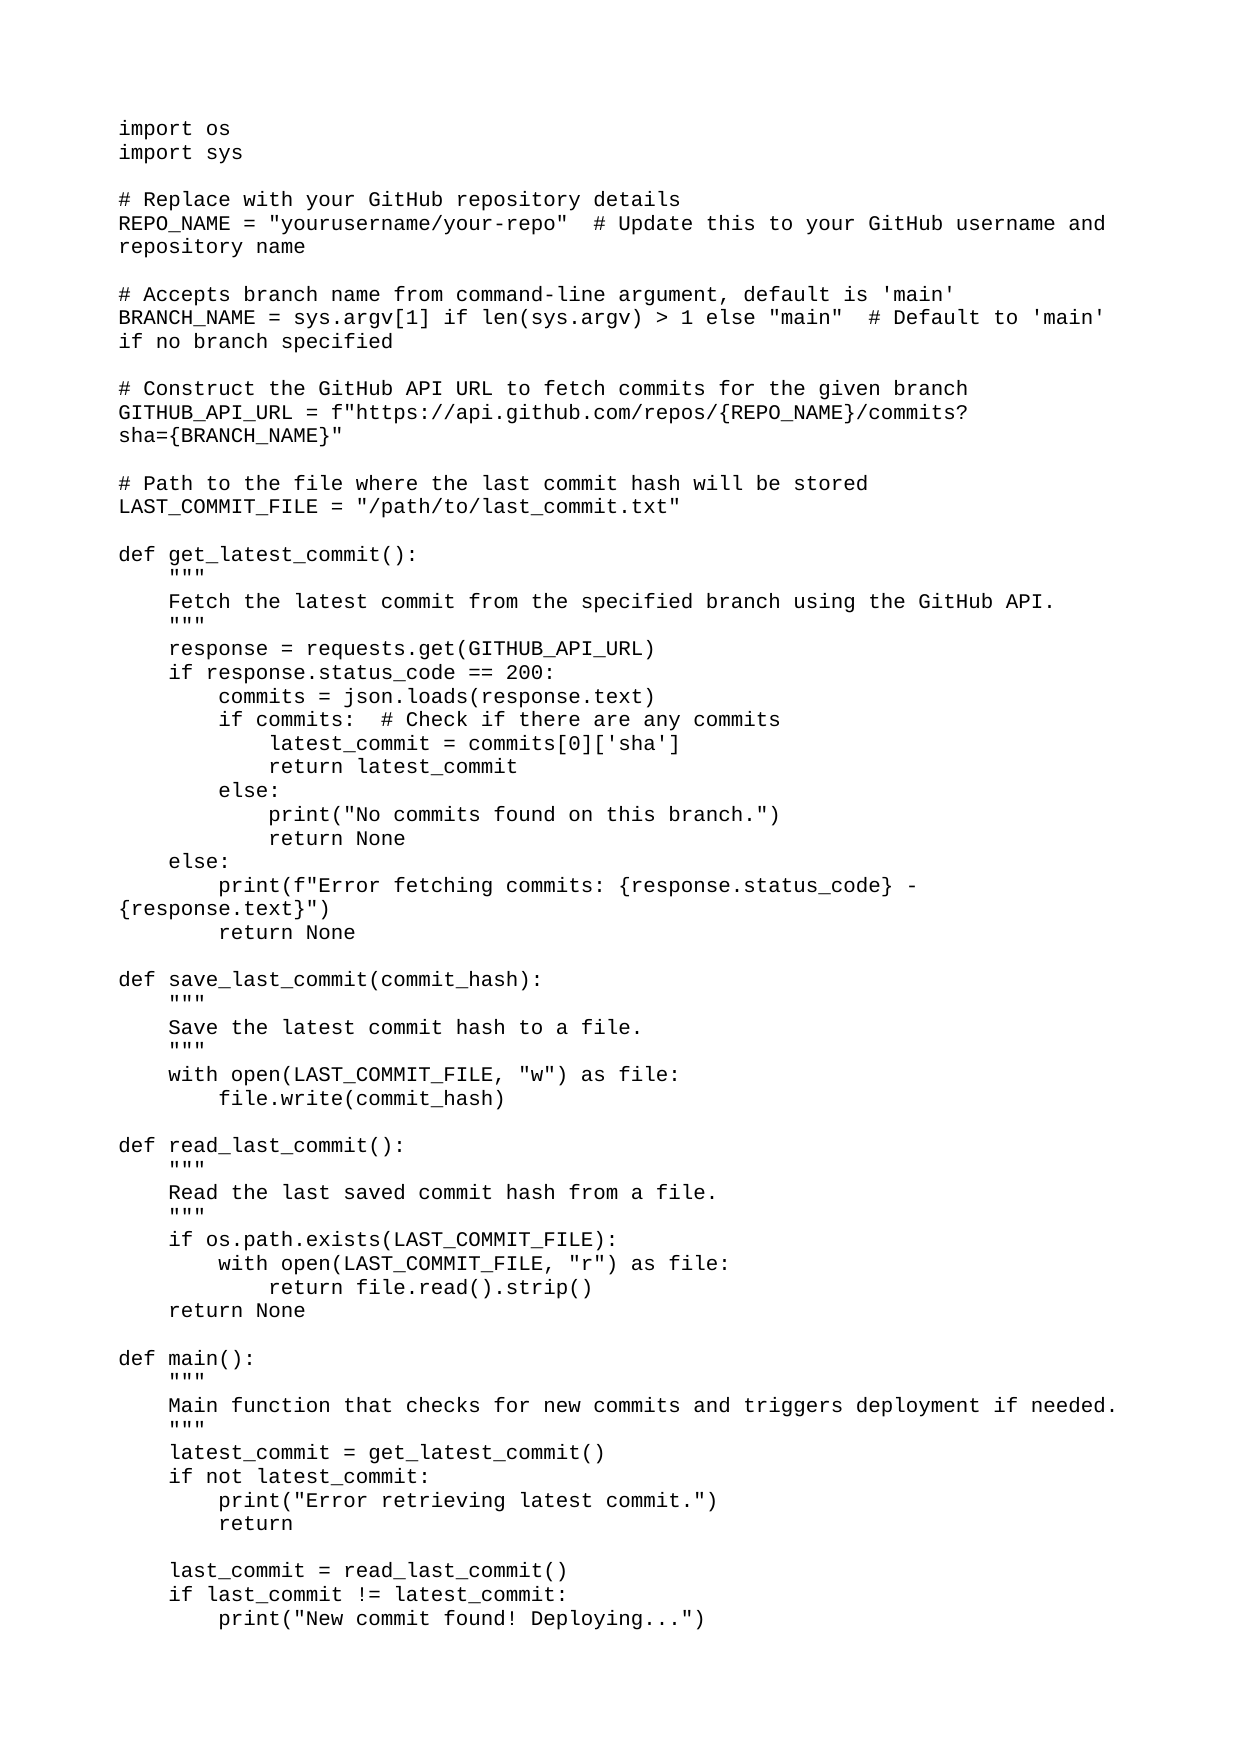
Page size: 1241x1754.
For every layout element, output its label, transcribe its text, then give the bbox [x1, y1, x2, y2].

text if response.status_code == 200: [118, 662, 1122, 686]
text if commits: # Check if there are any commits [118, 709, 1122, 733]
text response = requests.get(GITHUB_API_URL) [118, 638, 1122, 662]
text BRANCH_NAME = sys.argv[1] if len(sys.argv) > 1 else "main" # Default to 'main' if no branch specified [118, 307, 1122, 354]
text GITHUB_API_URL = f"https://api.github.com/repos/{REPO_NAME}/commits?sha={BRANCH_NAME}" [118, 402, 1122, 449]
text """ [118, 1419, 1122, 1442]
text return [118, 1513, 1122, 1537]
text else: [118, 780, 1122, 804]
text # Accepts branch name from command-line argument, default is 'main' [118, 284, 1122, 307]
text if last_commit != latest_commit: [118, 1584, 1122, 1608]
text """ [118, 1371, 1122, 1395]
text print("No commits found on this branch.") [118, 804, 1122, 827]
text import sys [118, 142, 1122, 165]
text return file.read().strip() [118, 1277, 1122, 1300]
text print("New commit found! Deploying...") [118, 1608, 1122, 1631]
text latest_commit = get_latest_commit() [118, 1442, 1122, 1466]
text return None [118, 827, 1122, 851]
text Read the last saved commit hash from a file. [118, 1182, 1122, 1206]
text def save_last_commit(commit_hash): [118, 969, 1122, 993]
text """ [118, 1158, 1122, 1182]
text print("Error retrieving latest commit.") [118, 1489, 1122, 1513]
text Main function that checks for new commits and triggers deployment if needed. [118, 1395, 1122, 1419]
text """ [118, 615, 1122, 638]
text def read_last_commit(): [118, 1135, 1122, 1158]
text if os.path.exists(LAST_COMMIT_FILE): [118, 1229, 1122, 1253]
text print(f"Error fetching commits: {response.status_code} - {response.text}") [118, 875, 1122, 922]
text else: [118, 851, 1122, 875]
text if not latest_commit: [118, 1466, 1122, 1489]
text return latest_commit [118, 757, 1122, 780]
text def get_latest_commit(): [118, 544, 1122, 567]
text latest_commit = commits[0]['sha'] [118, 733, 1122, 757]
text Fetch the latest commit from the specified branch using the GitHub API. [118, 591, 1122, 615]
text """ [118, 993, 1122, 1017]
text return None [118, 922, 1122, 946]
text # Path to the file where the last commit hash will be stored [118, 473, 1122, 496]
text REPO_NAME = "yourusername/your-repo" # Update this to your GitHub username and repository name [118, 213, 1122, 260]
text return None [118, 1300, 1122, 1324]
text import os [118, 118, 1122, 142]
text """ [118, 1206, 1122, 1229]
text commits = json.loads(response.text) [118, 686, 1122, 709]
text file.write(commit_hash) [118, 1088, 1122, 1111]
text LAST_COMMIT_FILE = "/path/to/last_commit.txt" [118, 496, 1122, 520]
text def main(): [118, 1348, 1122, 1371]
text # Replace with your GitHub repository details [118, 189, 1122, 213]
text with open(LAST_COMMIT_FILE, "r") as file: [118, 1253, 1122, 1277]
text """ [118, 1040, 1122, 1064]
text with open(LAST_COMMIT_FILE, "w") as file: [118, 1064, 1122, 1088]
text """ [118, 567, 1122, 591]
text # Construct the GitHub API URL to fetch commits for the given branch [118, 378, 1122, 402]
text last_commit = read_last_commit() [118, 1561, 1122, 1584]
text Save the latest commit hash to a file. [118, 1017, 1122, 1040]
